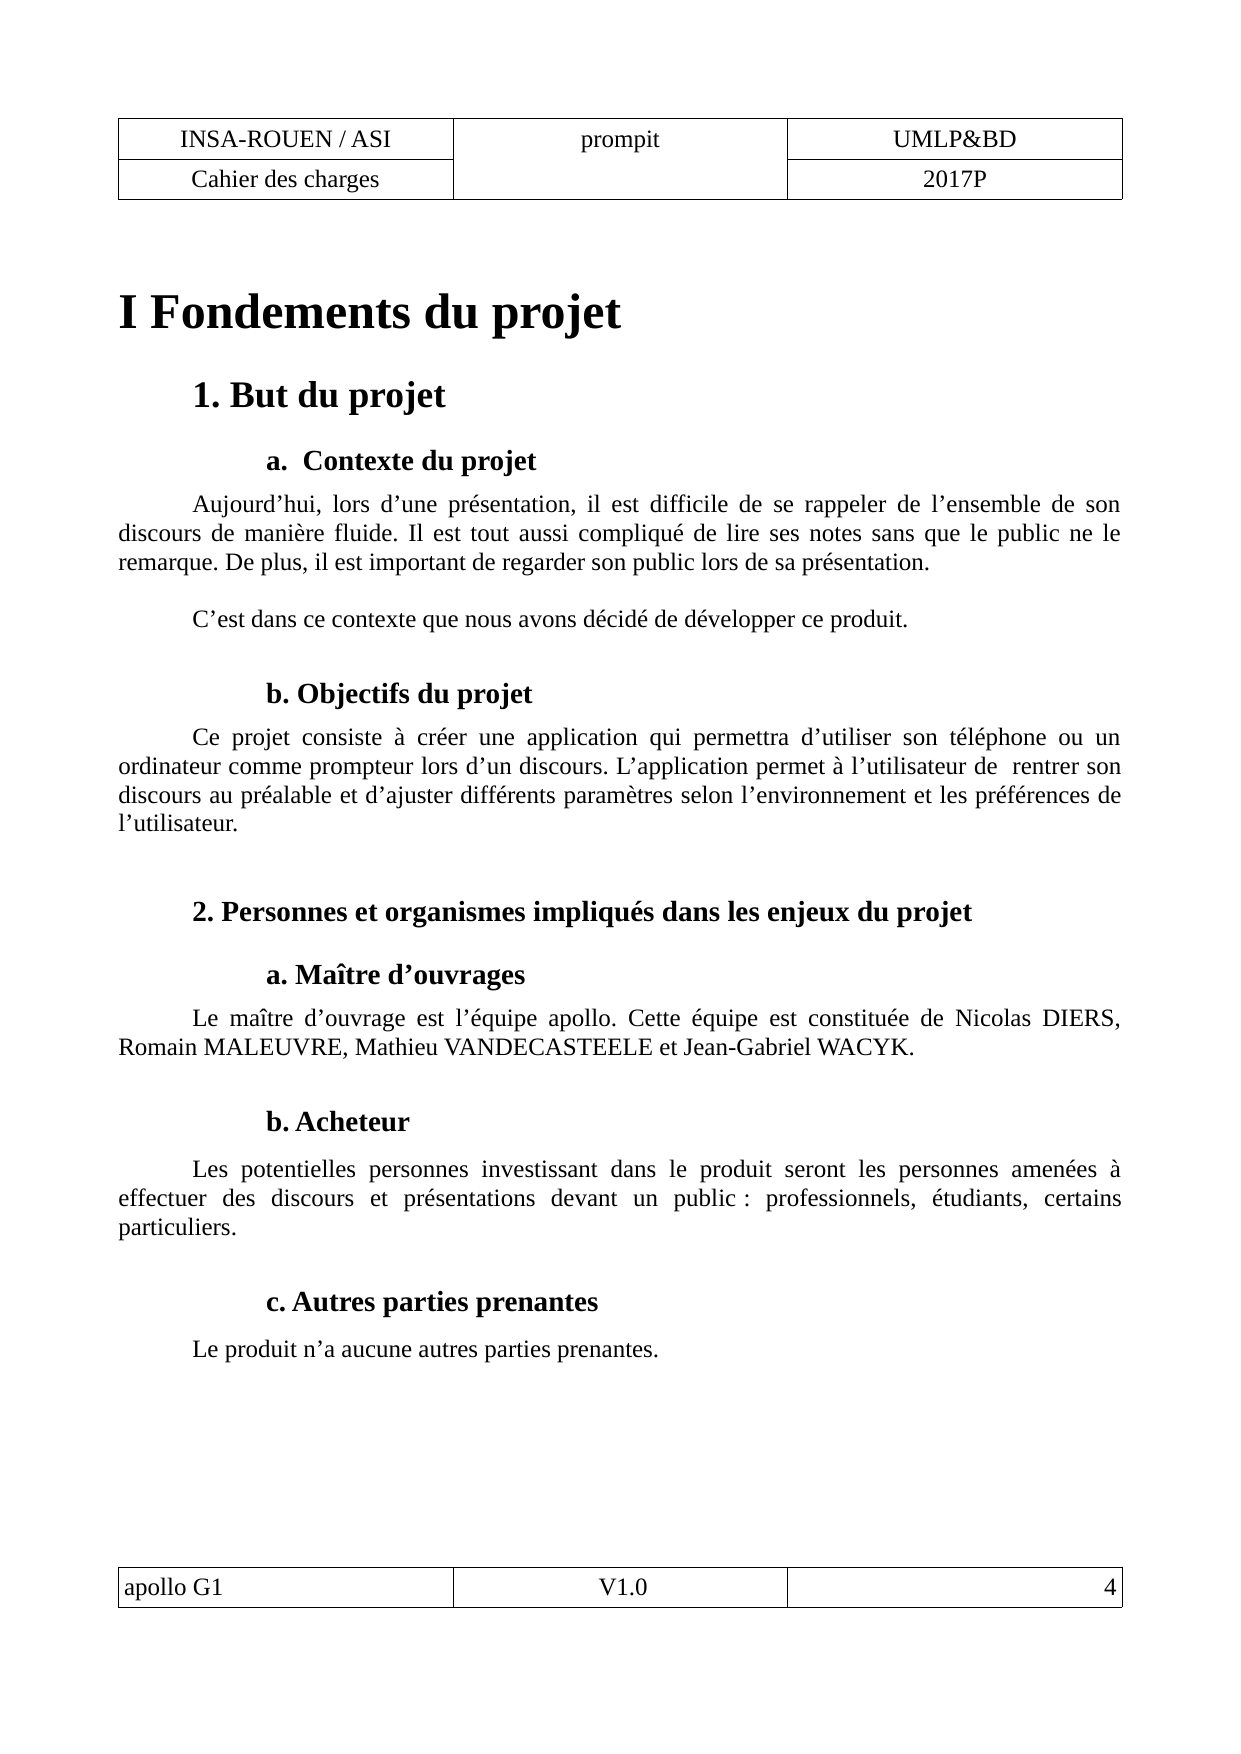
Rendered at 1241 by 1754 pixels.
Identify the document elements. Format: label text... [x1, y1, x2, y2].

text Ce projet consiste à créer une application qui permettra d’utiliser son téléphone ou un ordinateur comme prompteur lors d’un discours. L’application permet à l’utilisateur de rentrer son discours au préalable et d’ajuster différents paramètres selon l’environnement et les préférences de l’utilisateur. [118, 722, 1122, 837]
subtitle 1. But du projet [118, 373, 1122, 416]
subtitle a. Maître d’ouvrages [118, 957, 1122, 991]
subtitle I Fondements du projet [118, 282, 1122, 339]
subtitle b. Objectifs du projet [118, 676, 1122, 710]
text Le produit n’a aucune autres parties prenantes. [118, 1330, 1122, 1364]
subtitle 2. Personnes et organismes impliqués dans les enjeux du projet [118, 887, 1122, 930]
subtitle b. Acheteur [118, 1104, 1122, 1137]
text Les potentielles personnes investissant dans le produit seront les personnes amenées à effectuer des discours et présentations devant un public : professionnels, étudiants, certains particuliers. [118, 1150, 1122, 1241]
subtitle c. Autres parties prenantes [118, 1284, 1122, 1318]
subtitle a. Contexte du projet [118, 443, 1122, 477]
text Aujourd’hui, lors d’une présentation, il est difficile de se rappeler de l’ensemble de son discours de manière fluide. Il est tout aussi compliqué de lire ses notes sans que le public ne le remarque. De plus, il est important de regarder son public lors de sa présentation. [118, 489, 1122, 575]
text Le maître d’ouvrage est l’équipe apollo. Cette équipe est constituée de Nicolas DIERS, Romain MALEUVRE, Mathieu VANDECASTEELE et Jean-Gabriel WACYK. [118, 1003, 1122, 1061]
text C’est dans ce contexte que nous avons décidé de développer ce produit. [118, 604, 1122, 633]
